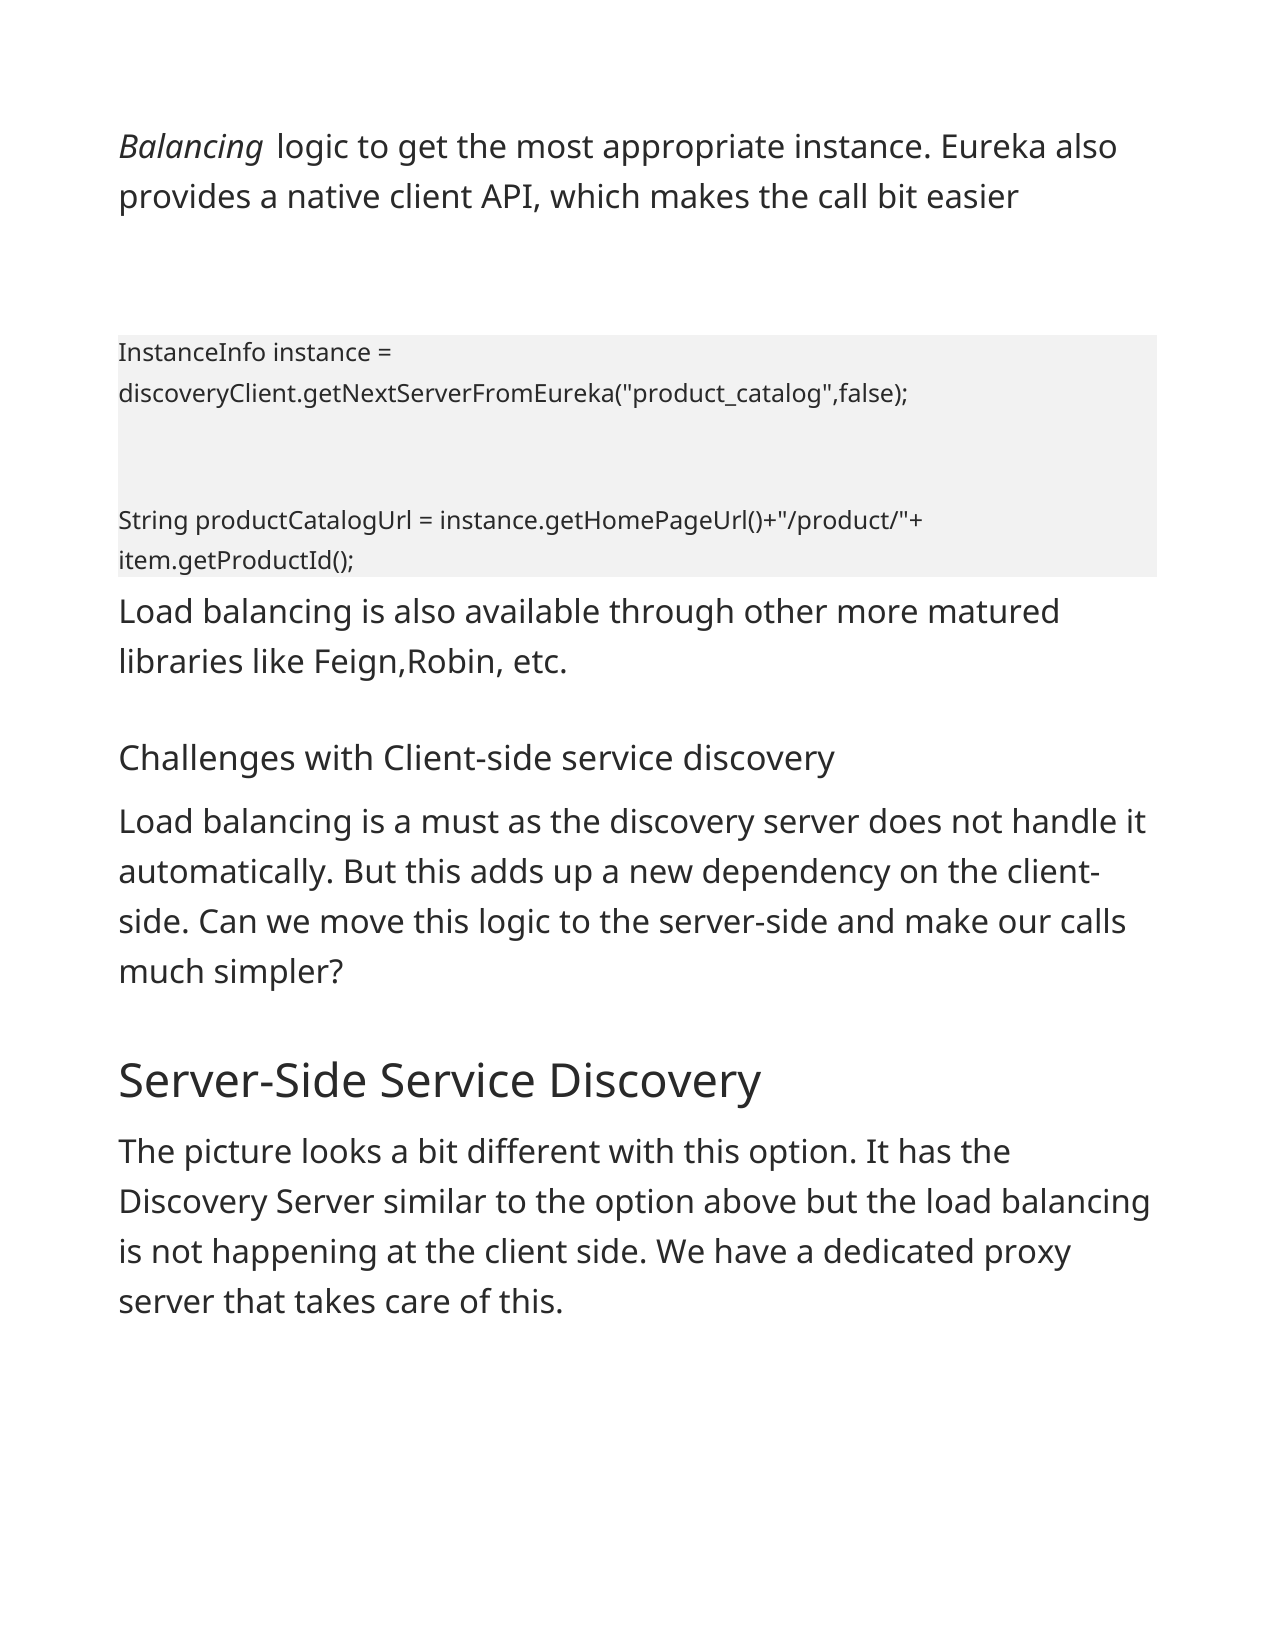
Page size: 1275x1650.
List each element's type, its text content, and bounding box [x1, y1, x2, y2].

text The picture looks a bit different with this option. It has the Discovery Server similar to the option above but the load balancing is not happening at the client side. We have a dedicated proxy server that takes care of this. [118, 1123, 1157, 1323]
text Balancing logic to get the most appropriate instance. Eureka also provides a native client API, which makes the call bit easier [118, 118, 1157, 218]
subtitle Challenges with Client-side service discovery [118, 733, 1157, 780]
subtitle Server-Side Service Discovery [118, 1047, 1157, 1111]
text InstanceInfo instance = discoveryClient.getNextServerFromEureka("product_catalog",false); [118, 335, 1157, 409]
text String productCatalogUrl = instance.getHomePageUrl()+"/product/"+ item.getProductId(); [118, 503, 1157, 577]
text Load balancing is a must as the discovery server does not handle it automatically. But this adds up a new dependency on the client-side. Can we move this logic to the server-side and make our calls much simpler? [118, 793, 1157, 993]
text Load balancing is also available through other more matured libraries like Feign,Robin, etc. [118, 583, 1157, 683]
